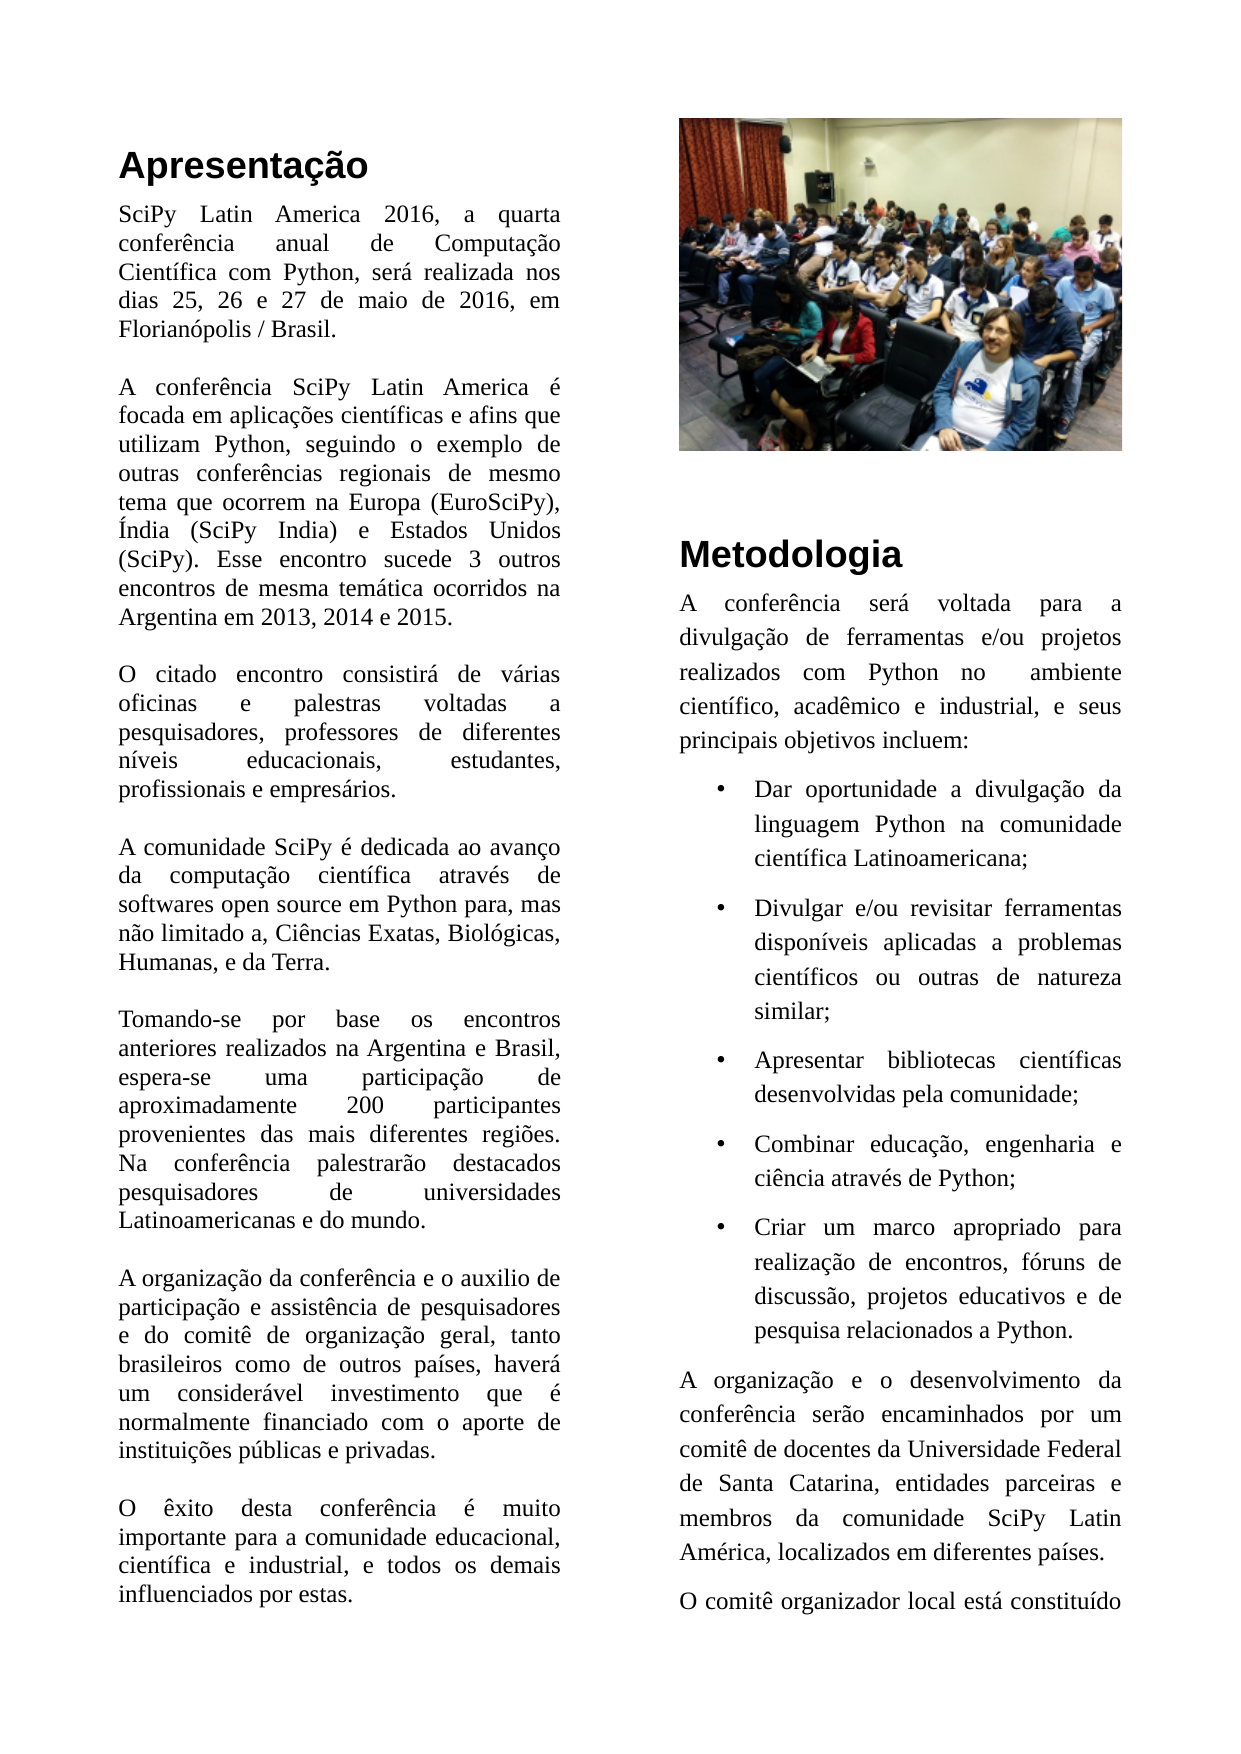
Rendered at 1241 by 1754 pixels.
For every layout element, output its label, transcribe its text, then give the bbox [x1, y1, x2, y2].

list Combinar educação, engenharia e ciência através de Python; [717, 1129, 1122, 1192]
text A conferência será voltada para a divulgação de ferramentas e/ou projetos realizados com Python no ambiente científico, acadêmico e industrial, e seus principais objetivos incluem: [679, 588, 1122, 754]
subtitle Metodologia [679, 531, 1122, 575]
text O comitê organizador local está constituído [679, 1586, 1122, 1615]
text A organização e o desenvolvimento da conferência serão encaminhados por um comitê de docentes da Universidade Federal de Santa Catarina, entidades parceiras e membros da comunidade SciPy Latin América, localizados em diferentes países. [679, 1365, 1122, 1566]
picture [679, 118, 1123, 451]
text O êxito desta conferência é muito importante para a comunidade educacional, científica e industrial, e todos os demais influenciados por estas. [118, 1493, 561, 1608]
text A comunidade SciPy é dedicada ao avanço da computação científica através de softwares open source em Python para, mas não limitado a, Ciências Exatas, Biológicas, Humanas, e da Terra. [118, 832, 561, 976]
list Criar um marco apropriado para realização de encontros, fóruns de discussão, projetos educativos e de pesquisa relacionados a Python. [717, 1212, 1122, 1344]
text A conferência SciPy Latin America é focada em aplicações científicas e afins que utilizam Python, seguindo o exemplo de outras conferências regionais de mesmo tema que ocorrem na Europa (EuroSciPy), Índia (SciPy India) e Estados Unidos (SciPy). Esse encontro sucede 3 outros encontros de mesma temática ocorridos na Argentina em 2013, 2014 e 2015. [118, 372, 561, 631]
subtitle Apresentação [118, 143, 561, 187]
list Dar oportunidade a divulgação da linguagem Python na comunidade científica Latinoamericana; [717, 774, 1122, 872]
list Divulgar e/ou revisitar ferramentas disponíveis aplicadas a problemas científicos ou outras de natureza similar; [717, 893, 1122, 1025]
text O citado encontro consistirá de várias oficinas e palestras voltadas a pesquisadores, professores de diferentes níveis educacionais, estudantes, profissionais e empresários. [118, 659, 561, 803]
text SciPy Latin America 2016, a quarta conferência anual de Computação Científica com Python, será realizada nos dias 25, 26 e 27 de maio de 2016, em Florianópolis / Brasil. [118, 199, 561, 343]
list Apresentar bibliotecas científicas desenvolvidas pela comunidade; [717, 1045, 1122, 1108]
text A organização da conferência e o auxilio de participação e assistência de pesquisadores e do comitê de organização geral, tanto brasileiros como de outros países, haverá um considerável investimento que é normalmente financiado com o aporte de instituições públicas e privadas. [118, 1263, 561, 1464]
text Tomando-se por base os encontros anteriores realizados na Argentina e Brasil, espera-se uma participação de aproximadamente 200 participantes provenientes das mais diferentes regiões. Na conferência palestrarão destacados pesquisadores de universidades Latinoamericanas e do mundo. [118, 1004, 561, 1234]
